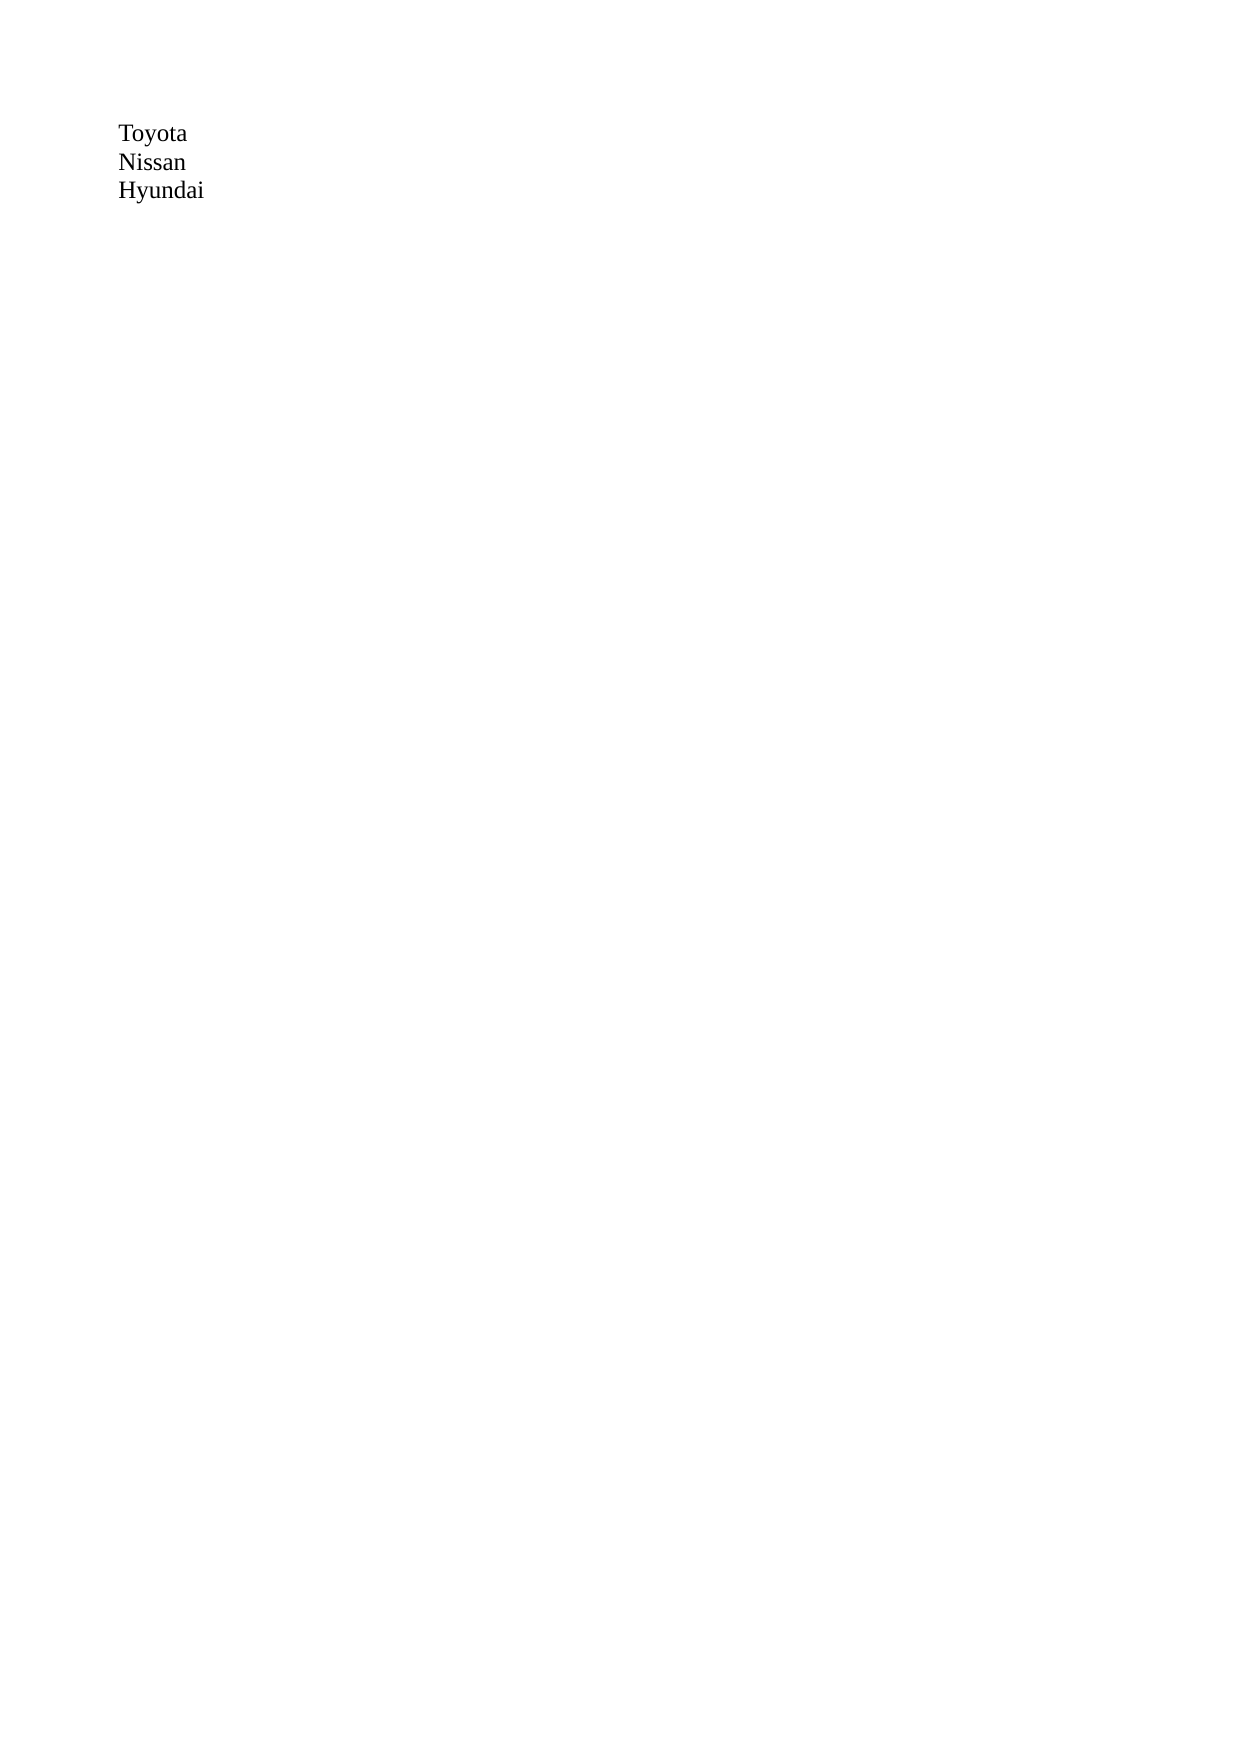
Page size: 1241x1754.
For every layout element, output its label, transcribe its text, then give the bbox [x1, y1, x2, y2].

text Hyundai [118, 176, 1122, 204]
text Toyota [118, 118, 1122, 147]
text Nissan [118, 147, 1122, 176]
